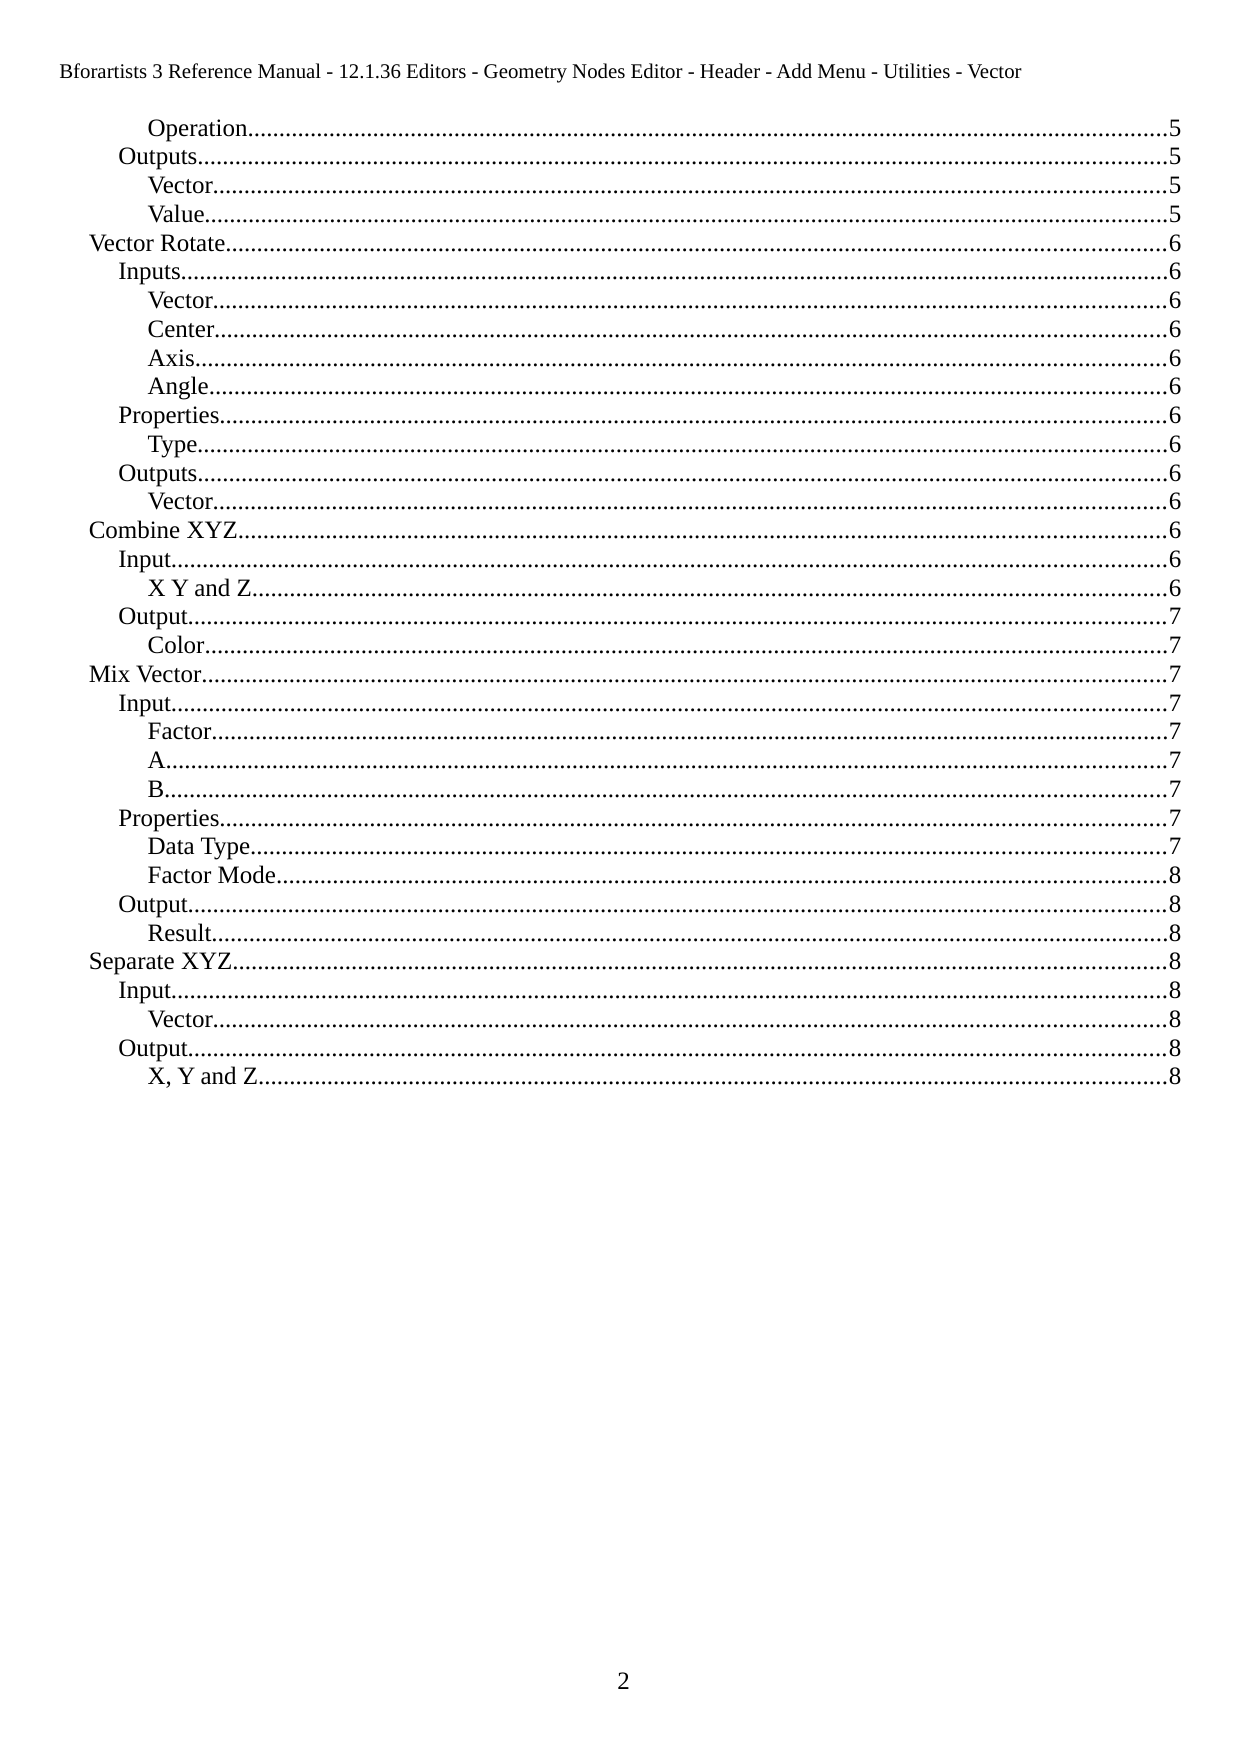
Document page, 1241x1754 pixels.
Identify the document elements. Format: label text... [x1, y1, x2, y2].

text Vector 8 [147, 1004, 1181, 1033]
text Operation 5 [147, 113, 1181, 141]
text B 7 [147, 774, 1181, 803]
text Vector 6 [147, 486, 1181, 515]
text X Y and Z 6 [147, 573, 1181, 601]
text Center 6 [147, 314, 1181, 343]
text Properties 6 [118, 400, 1181, 429]
text Output 8 [118, 1033, 1181, 1061]
text Input 8 [118, 975, 1181, 1004]
text Input 6 [118, 544, 1181, 573]
text Angle 6 [147, 371, 1181, 400]
text Vector 5 [147, 170, 1181, 199]
text Factor Mode 8 [147, 860, 1181, 889]
text X, Y and Z 8 [147, 1061, 1181, 1090]
text Value 5 [147, 199, 1181, 228]
text A 7 [147, 745, 1181, 774]
text Properties 7 [118, 803, 1181, 831]
text Vector 6 [147, 285, 1181, 314]
text Output 8 [118, 889, 1181, 918]
text Type 6 [147, 429, 1181, 458]
text Outputs 6 [118, 458, 1181, 486]
text Factor 7 [147, 716, 1181, 745]
text Inputs 6 [118, 256, 1181, 285]
text Axis 6 [147, 343, 1181, 371]
text Input 7 [118, 688, 1181, 716]
text Result 8 [147, 918, 1181, 946]
text Combine XYZ 6 [88, 515, 1181, 544]
text Output 7 [118, 601, 1181, 630]
text Data Type 7 [147, 831, 1181, 860]
text Outputs 5 [118, 141, 1181, 170]
text Mix Vector 7 [88, 659, 1181, 688]
text Color 7 [147, 630, 1181, 659]
text Vector Rotate 6 [88, 228, 1181, 256]
text Separate XYZ 8 [88, 946, 1181, 975]
